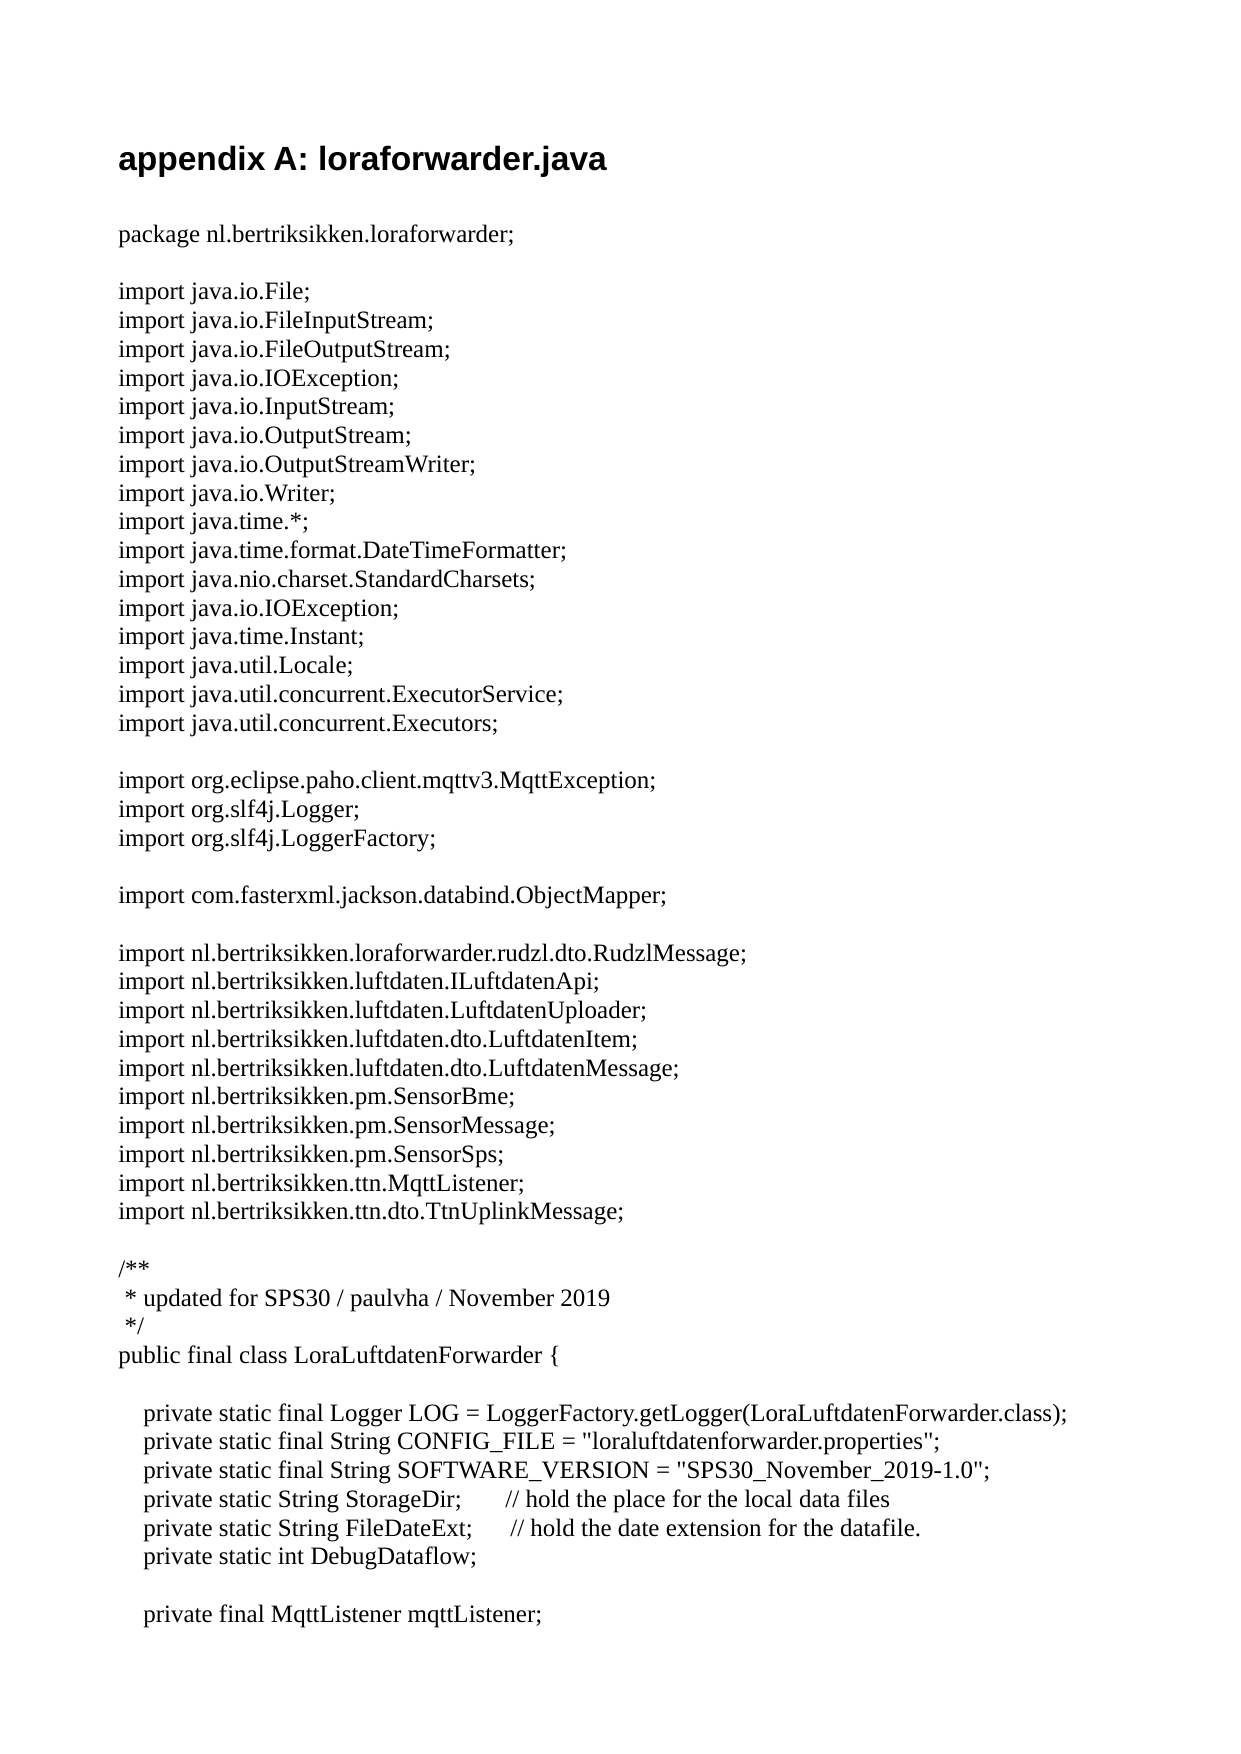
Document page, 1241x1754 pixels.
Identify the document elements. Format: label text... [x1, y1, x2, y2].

text import java.util.Locale; [118, 650, 1122, 679]
text */ [118, 1311, 1122, 1340]
text import nl.bertriksikken.loraforwarder.rudzl.dto.RudzlMessage; [118, 938, 1122, 966]
text private static final String CONFIG_FILE = "loraluftdatenforwarder.properties"; [118, 1426, 1122, 1455]
text import nl.bertriksikken.luftdaten.dto.LuftdatenItem; [118, 1024, 1122, 1053]
text import java.time.*; [118, 506, 1122, 535]
text /** [118, 1254, 1122, 1283]
text import java.io.IOException; [118, 363, 1122, 391]
text * updated for SPS30 / paulvha / November 2019 [118, 1283, 1122, 1311]
text import nl.bertriksikken.pm.SensorBme; [118, 1081, 1122, 1110]
text import java.time.Instant; [118, 621, 1122, 650]
text import com.fasterxml.jackson.databind.ObjectMapper; [118, 880, 1122, 909]
text import java.util.concurrent.ExecutorService; [118, 679, 1122, 708]
text import java.time.format.DateTimeFormatter; [118, 535, 1122, 564]
text private static int DebugDataflow; [118, 1541, 1122, 1570]
text import org.slf4j.Logger; [118, 794, 1122, 823]
text import java.util.concurrent.Executors; [118, 708, 1122, 736]
text import java.io.Writer; [118, 478, 1122, 506]
text import nl.bertriksikken.luftdaten.ILuftdatenApi; [118, 966, 1122, 995]
text private static String FileDateExt; // hold the date extension for the datafile. [118, 1513, 1122, 1541]
text import org.slf4j.LoggerFactory; [118, 823, 1122, 851]
text import java.io.InputStream; [118, 391, 1122, 420]
text private static String StorageDir; // hold the place for the local data files [118, 1484, 1122, 1513]
text package nl.bertriksikken.loraforwarder; [118, 219, 1122, 248]
text import nl.bertriksikken.luftdaten.dto.LuftdatenMessage; [118, 1053, 1122, 1081]
text private static final Logger LOG = LoggerFactory.getLogger(LoraLuftdatenForwarder.class); [118, 1398, 1122, 1426]
text public final class LoraLuftdatenForwarder { [118, 1340, 1122, 1369]
text private final MqttListener mqttListener; [118, 1599, 1122, 1628]
text import nl.bertriksikken.pm.SensorMessage; [118, 1110, 1122, 1139]
text import java.io.OutputStream; [118, 420, 1122, 449]
text private static final String SOFTWARE_VERSION = "SPS30_November_2019-1.0"; [118, 1455, 1122, 1484]
text import java.nio.charset.StandardCharsets; [118, 564, 1122, 593]
text import java.io.FileOutputStream; [118, 334, 1122, 363]
text import java.io.OutputStreamWriter; [118, 449, 1122, 478]
subtitle appendix A: loraforwarder.java [118, 139, 1122, 178]
text import nl.bertriksikken.ttn.dto.TtnUplinkMessage; [118, 1196, 1122, 1225]
text import nl.bertriksikken.pm.SensorSps; [118, 1139, 1122, 1168]
text import nl.bertriksikken.luftdaten.LuftdatenUploader; [118, 995, 1122, 1024]
text import java.io.IOException; [118, 593, 1122, 621]
text import org.eclipse.paho.client.mqttv3.MqttException; [118, 765, 1122, 794]
text import nl.bertriksikken.ttn.MqttListener; [118, 1168, 1122, 1196]
text import java.io.FileInputStream; [118, 305, 1122, 334]
text import java.io.File; [118, 276, 1122, 305]
